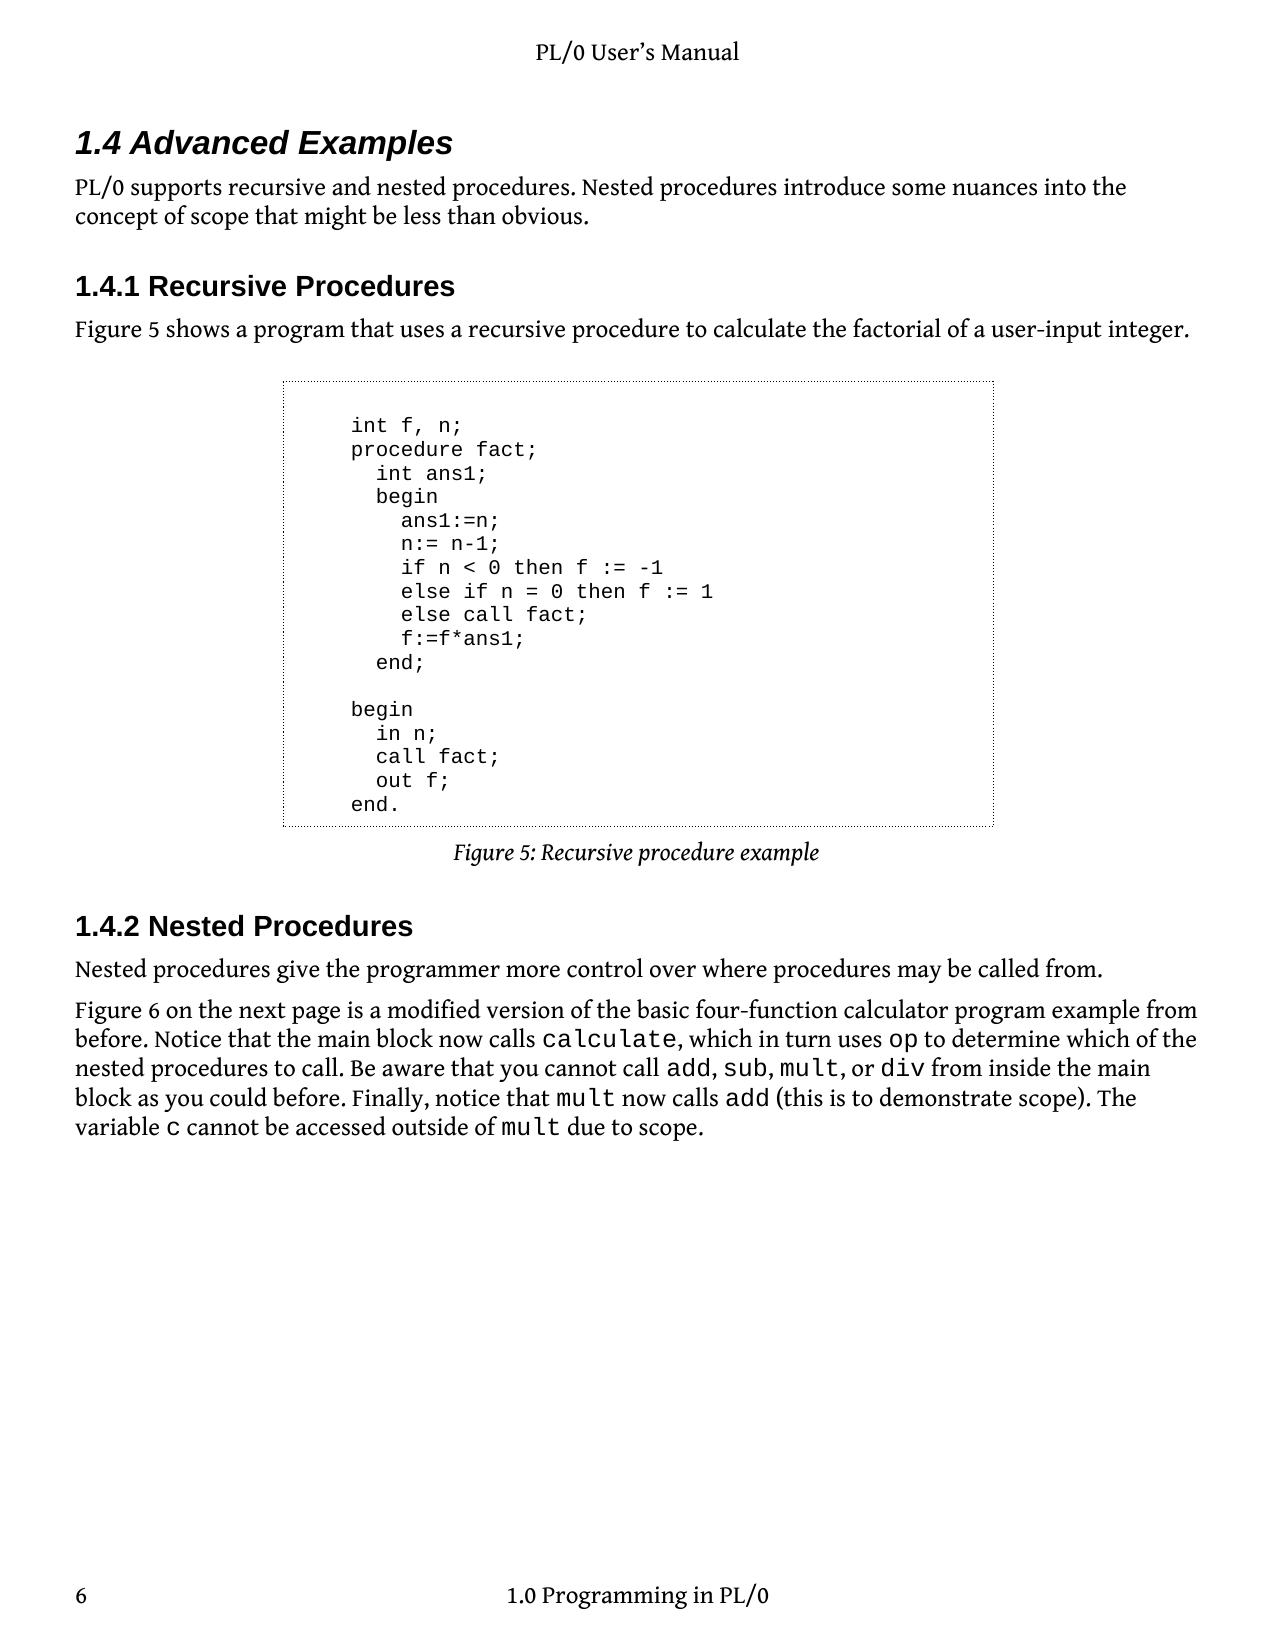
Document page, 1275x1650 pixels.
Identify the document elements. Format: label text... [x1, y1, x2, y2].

subtitle 1.4.2 Nested Procedures [75, 382, 1200, 943]
text Figure 5 shows a program that uses a recursive procedure to calculate the factorial of a user-input integer. [75, 315, 1200, 344]
text Figure 5: Recursive procedure example [272, 381, 1003, 867]
subtitle 1.4.2 Nested Procedures [272, 369, 1003, 826]
subtitle 1.4 Advanced Examples [75, 123, 1200, 161]
text PL/0 supports recursive and nested procedures. Nested procedures introduce some nuances into the concept of scope that might be less than obvious. [75, 174, 1200, 232]
text int f, n; procedure fact; int ans1; begin ans1:=n; n:= n-1; if n < 0 then f := -1 else if n = 0 then f := 1 else call fact; f:=f*ans1; end; begin in n; call fact; out f; end. [351, 415, 924, 817]
text Figure 6 on the next page is a modified version of the basic four-function calculator program example from before. Notice that the main block now calls calculate, which in turn uses op to determine which of the nested procedures to call. Be aware that you cannot call add, sub, mult, or div from inside the main block as you could before. Finally, notice that mult now calls add (this is to demonstrate scope). The variable c cannot be accessed outside of mult due to scope. [75, 997, 1200, 1143]
text Nested procedures give the programmer more control over where procedures may be called from. [75, 955, 1200, 984]
subtitle 1.4.1 Recursive Procedures [75, 269, 1200, 303]
